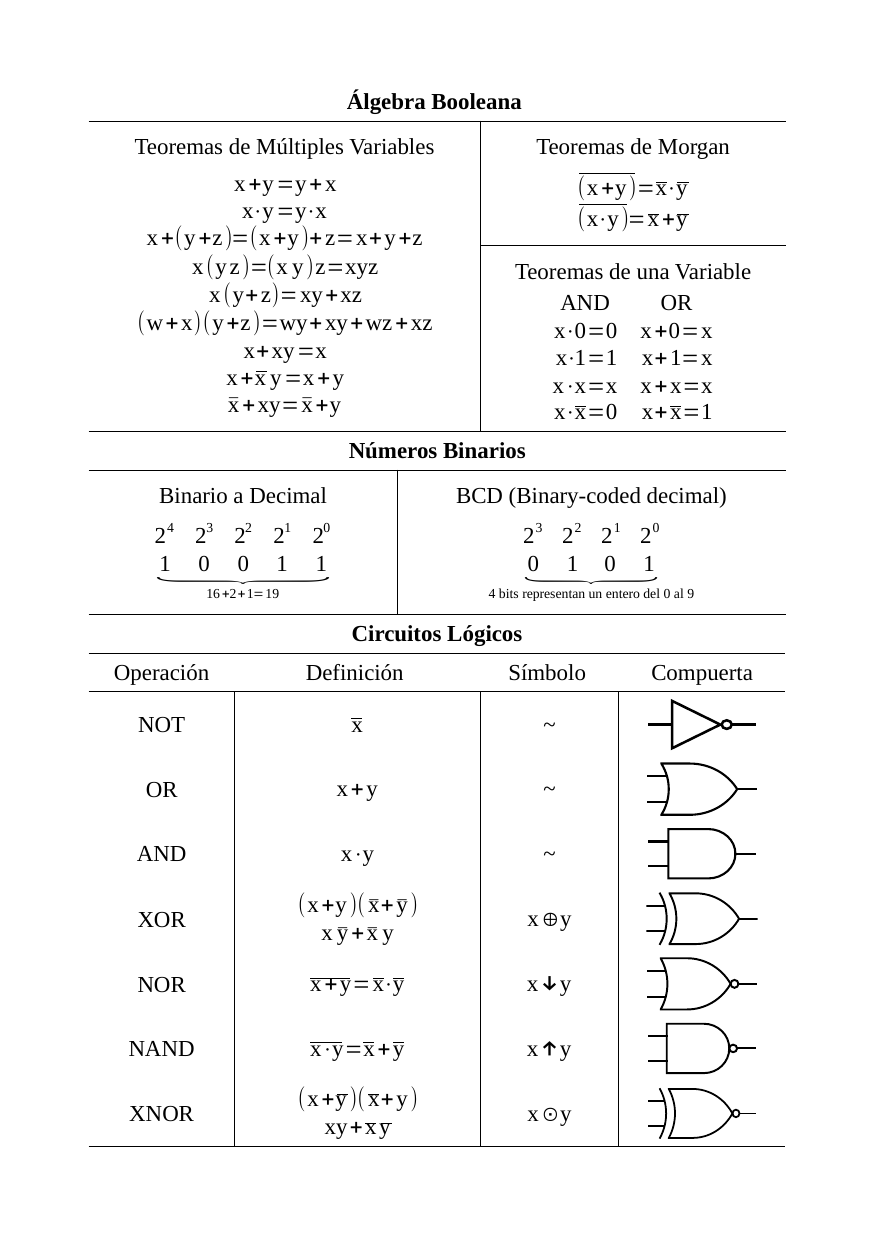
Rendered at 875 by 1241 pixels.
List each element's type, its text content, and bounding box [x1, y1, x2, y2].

table_cell [481, 821, 618, 886]
table_header Álgebra Booleana [89, 83, 786, 121]
table_cell [481, 886, 618, 952]
table_cell [619, 886, 785, 952]
table_cell [619, 757, 785, 821]
table_cell [481, 1081, 618, 1146]
table_cell [235, 952, 480, 1016]
table_cell OR [89, 757, 234, 821]
table_cell Teoremas de Múltiples Variables [89, 122, 480, 431]
table_cell Binario a Decimal [89, 471, 397, 613]
table_cell BCD (Binary-coded decimal) [398, 471, 786, 613]
table_cell NAND [89, 1016, 234, 1081]
table_cell AND [89, 821, 234, 886]
table_cell Definición [234, 654, 481, 691]
table_cell [481, 757, 618, 821]
table_cell [619, 952, 785, 1016]
table_cell [235, 821, 480, 886]
table_cell [235, 1016, 480, 1081]
table_cell [235, 692, 480, 757]
table_cell [481, 692, 618, 757]
table_cell [619, 821, 785, 886]
table_cell [619, 1016, 785, 1081]
table_cell [235, 757, 480, 821]
table_cell [235, 886, 480, 952]
table_header Números Binarios [89, 432, 786, 469]
table_cell [235, 1081, 480, 1146]
table_cell NOR [89, 952, 234, 1016]
table_cell [619, 692, 785, 757]
table_cell NOT [89, 692, 234, 757]
table_cell Símbolo [481, 654, 619, 691]
table_header Circuitos Lógicos [89, 615, 785, 652]
table_cell Operación [89, 654, 234, 691]
table_cell Teoremas de una Variable [481, 246, 786, 431]
table_cell XOR [89, 886, 234, 952]
table_cell XNOR [89, 1081, 234, 1146]
table_cell Teoremas de Morgan [481, 122, 786, 245]
table_cell [481, 952, 618, 1016]
table_cell [481, 1016, 618, 1081]
table_cell [619, 1081, 785, 1146]
table_cell Compuerta [619, 654, 785, 691]
